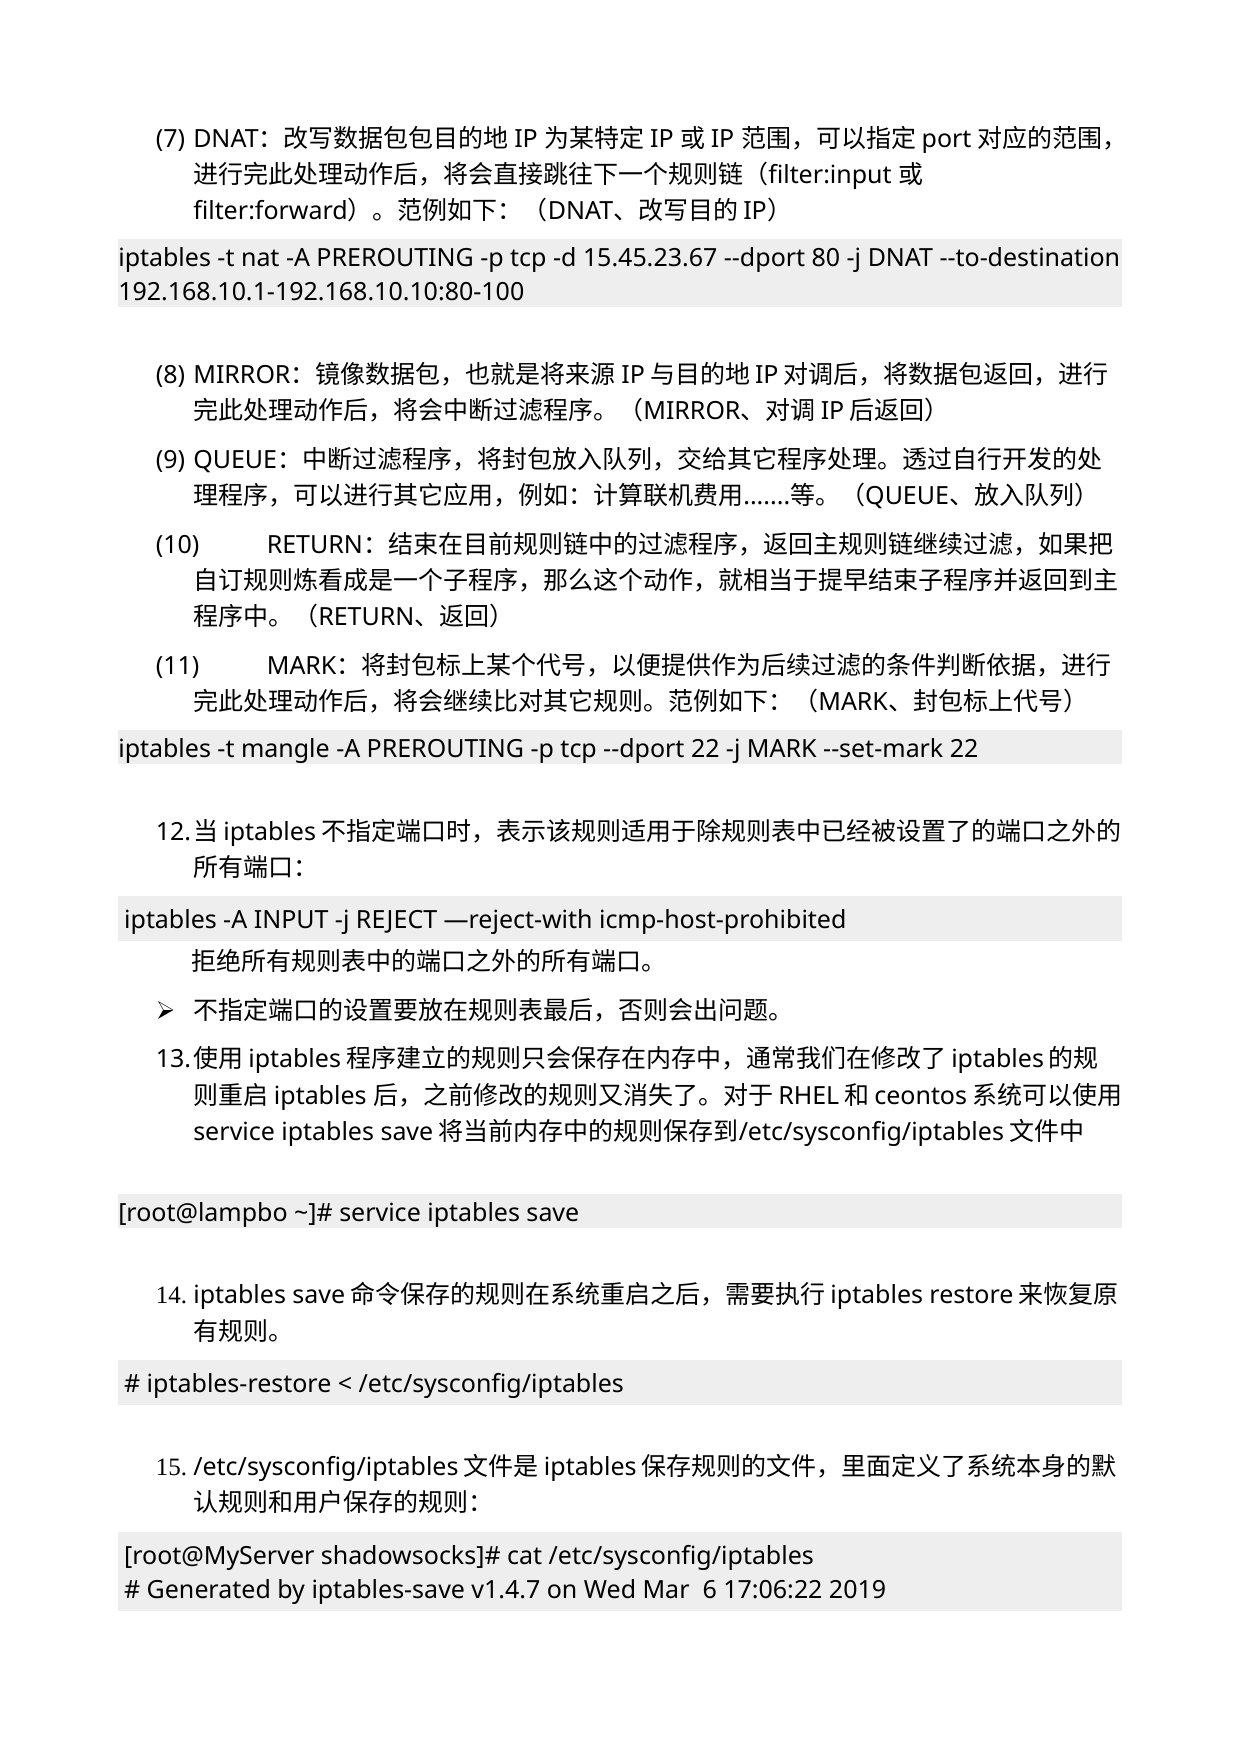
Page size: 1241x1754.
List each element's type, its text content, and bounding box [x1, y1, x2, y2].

table_header # iptables-restore < /etc/sysconfig/iptables [118, 1360, 1122, 1405]
table_header iptables -t mangle -A PREROUTING -p tcp --dport 22 -j MARK --set-mark 22 [118, 730, 1122, 764]
table_header iptables -t nat -A PREROUTING -p tcp -d 15.45.23.67 --dport 80 -j DNAT --to-destination 192.168.10.1-192.168.10.10:80-100 [118, 239, 1122, 307]
list 使用iptables程序建立的规则只会保存在内存中，通常我们在修改了iptables的规则重启 iptables 后，之前修改的规则又消失了。对于RHEL和ceontos系统可以使用service iptables save将当前内存中的规则保存到/etc/sysconfig/iptables文件中 [156, 1039, 1122, 1182]
table_header [root@lampbo ~]# service iptables save [118, 1194, 1122, 1228]
table_header [root@MyServer shadowsocks]# cat /etc/sysconfig/iptables # Generated by iptables-save v1.4.7 on Wed Mar 6 17:06:22 2019 [118, 1532, 1122, 1611]
list /etc/sysconfig/iptables文件是iptables保存规则的文件，里面定义了系统本身的默认规则和用户保存的规则： [156, 1447, 1122, 1519]
text 拒绝所有规则表中的端口之外的所有端口。 [118, 941, 1122, 978]
list QUEUE：中断过滤程序，将封包放入队列，交给其它程序处理。透过自行开发的处理程序，可以进行其它应用，例如：计算联机费用.......等。（QUEUE、放入队列） [156, 439, 1122, 512]
list RETURN：结束在目前规则链中的过滤程序，返回主规则链继续过滤，如果把自订规则炼看成是一个子程序，那么这个动作，就相当于提早结束子程序并返回到主程序中。（RETURN、返回） [156, 524, 1122, 633]
list 不指定端口的设置要放在规则表最后，否则会出问题。 [156, 990, 1122, 1026]
list MIRROR：镜像数据包，也就是将来源 IP与目的地IP对调后，将数据包返回，进行完此处理动作后，将会中断过滤程序。（MIRROR、对调IP后返回） [156, 354, 1122, 427]
list MARK：将封包标上某个代号，以便提供作为后续过滤的条件判断依据，进行完此处理动作后，将会继续比对其它规则。范例如下：（MARK、封包标上代号） [156, 645, 1122, 718]
list DNAT：改写数据包包目的地 IP 为某特定 IP 或 IP 范围，可以指定 port 对应的范围，进行完此处理动作后，将会直接跳往下一个规则链（filter:input 或 filter:forward）。范例如下：（DNAT、改写目的IP） [156, 118, 1122, 227]
table_header iptables -A INPUT -j REJECT —reject-with icmp-host-prohibited [118, 896, 1122, 941]
list 当iptables不指定端口时，表示该规则适用于除规则表中已经被设置了的端口之外的所有端口： [156, 811, 1122, 883]
list iptables save命令保存的规则在系统重启之后，需要执行iptables restore来恢复原有规则。 [156, 1275, 1122, 1347]
